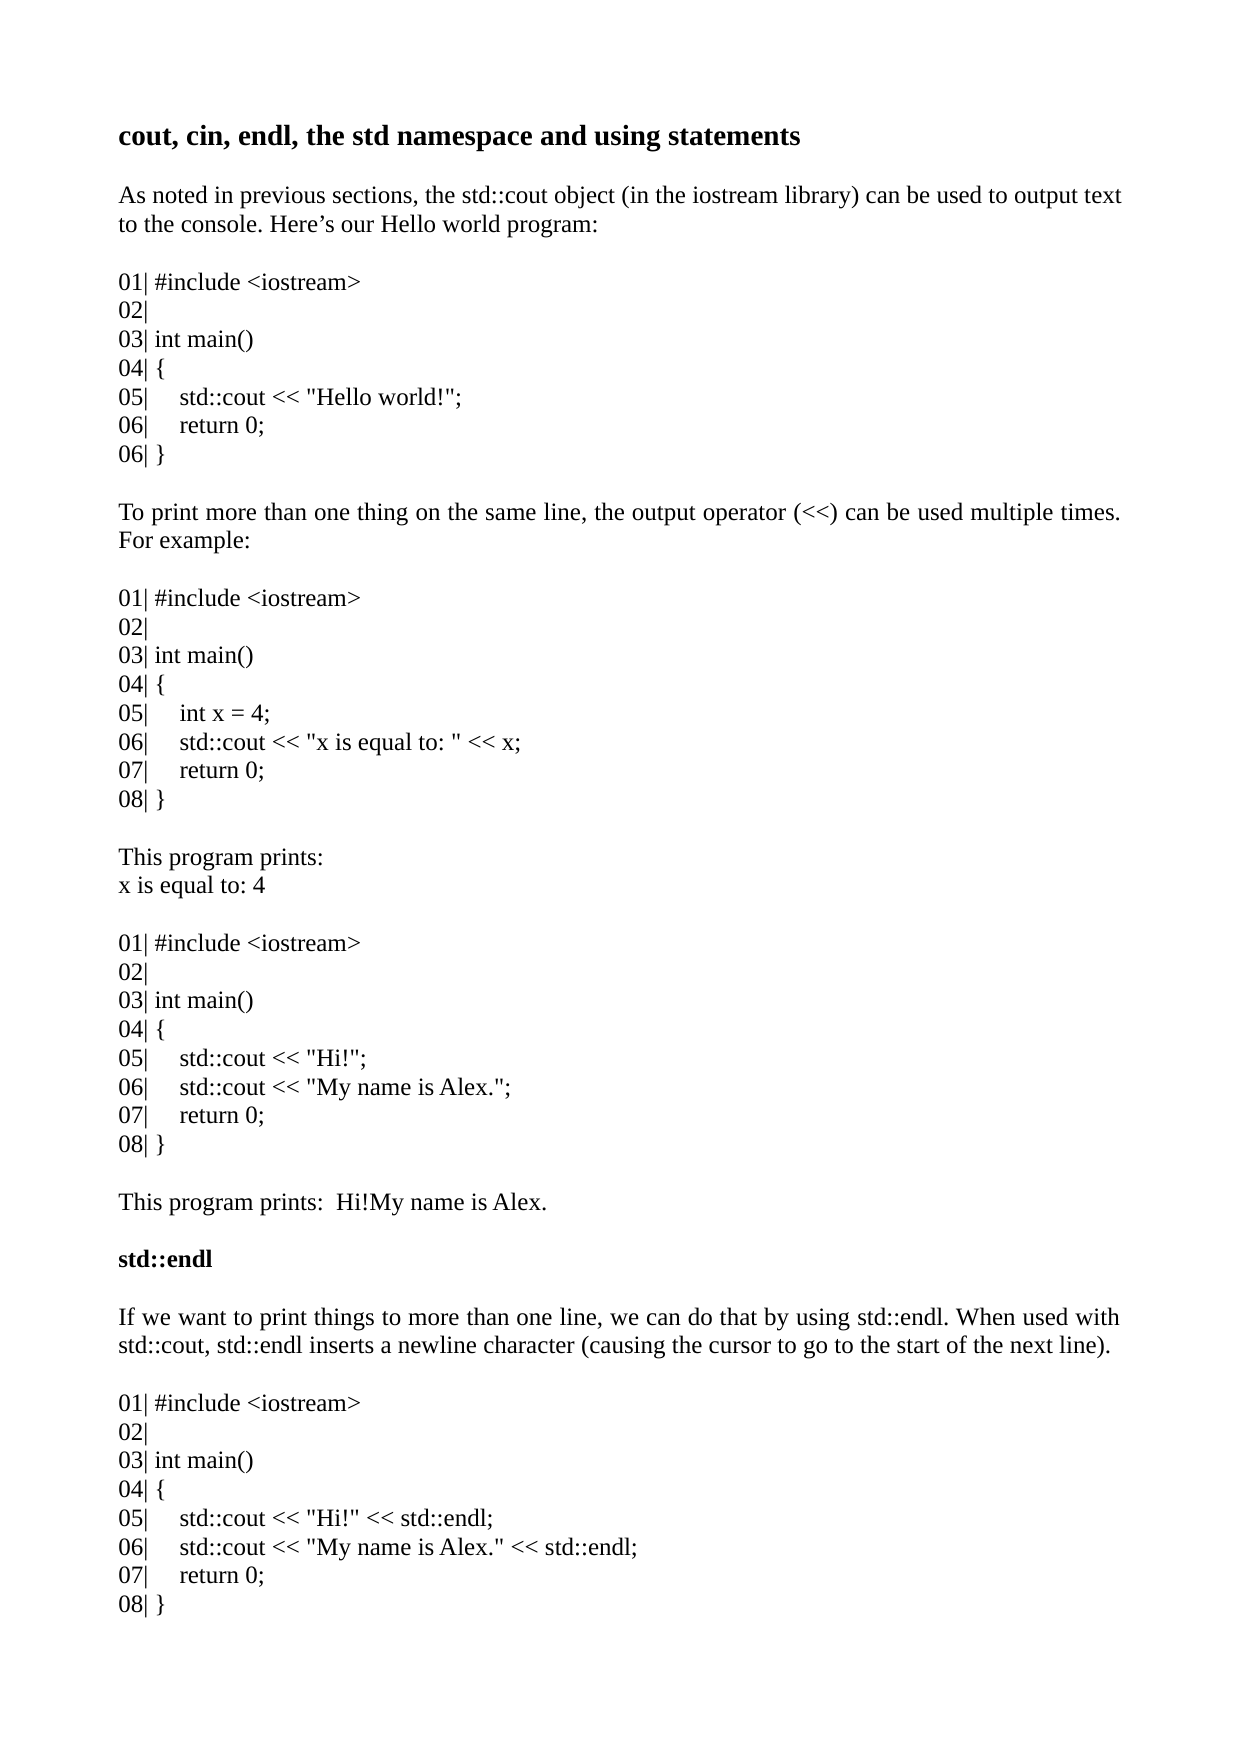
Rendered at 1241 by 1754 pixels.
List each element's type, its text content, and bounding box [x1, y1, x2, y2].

text cout, cin, endl, the std namespace and using statements [118, 118, 1122, 152]
text 02| [118, 612, 1122, 640]
text 01| #include <iostream> [118, 267, 1122, 295]
text 02| [118, 295, 1122, 324]
text 05| int x = 4; [118, 698, 1122, 727]
text 06| std::cout << "My name is Alex." << std::endl; [118, 1532, 1122, 1560]
text 08| } [118, 1129, 1122, 1158]
text std::endl [118, 1244, 1122, 1273]
text 06| return 0; [118, 410, 1122, 439]
text 08| } [118, 1589, 1122, 1618]
text 06| std::cout << "x is equal to: " << x; [118, 727, 1122, 755]
text This program prints: Hi!My name is Alex. [118, 1187, 1122, 1215]
text 06| std::cout << "My name is Alex."; [118, 1072, 1122, 1100]
text 05| std::cout << "Hi!"; [118, 1043, 1122, 1072]
text As noted in previous sections, the std::cout object (in the iostream library) can be used to output text to the console. Here’s our Hello world program: [118, 180, 1122, 238]
text This program prints: [118, 842, 1122, 870]
text 07| return 0; [118, 1100, 1122, 1129]
text 04| { [118, 1014, 1122, 1043]
text 04| { [118, 1474, 1122, 1503]
text 01| #include <iostream> [118, 583, 1122, 612]
text 05| std::cout << "Hi!" << std::endl; [118, 1503, 1122, 1532]
text 03| int main() [118, 985, 1122, 1014]
text 04| { [118, 669, 1122, 698]
text 03| int main() [118, 324, 1122, 353]
text 05| std::cout << "Hello world!"; [118, 382, 1122, 410]
text x is equal to: 4 [118, 870, 1122, 899]
text 01| #include <iostream> [118, 1388, 1122, 1417]
text 04| { [118, 353, 1122, 382]
text 01| #include <iostream> [118, 928, 1122, 957]
text 08| } [118, 784, 1122, 813]
text 02| [118, 1417, 1122, 1445]
text 07| return 0; [118, 1560, 1122, 1589]
text 07| return 0; [118, 755, 1122, 784]
text 02| [118, 957, 1122, 985]
text 03| int main() [118, 640, 1122, 669]
text 06| } [118, 439, 1122, 468]
text To print more than one thing on the same line, the output operator (<<) can be used multiple times. For example: [118, 497, 1122, 554]
text 03| int main() [118, 1445, 1122, 1474]
text If we want to print things to more than one line, we can do that by using std::endl. When used with std::cout, std::endl inserts a newline character (causing the cursor to go to the start of the next line). [118, 1302, 1122, 1359]
